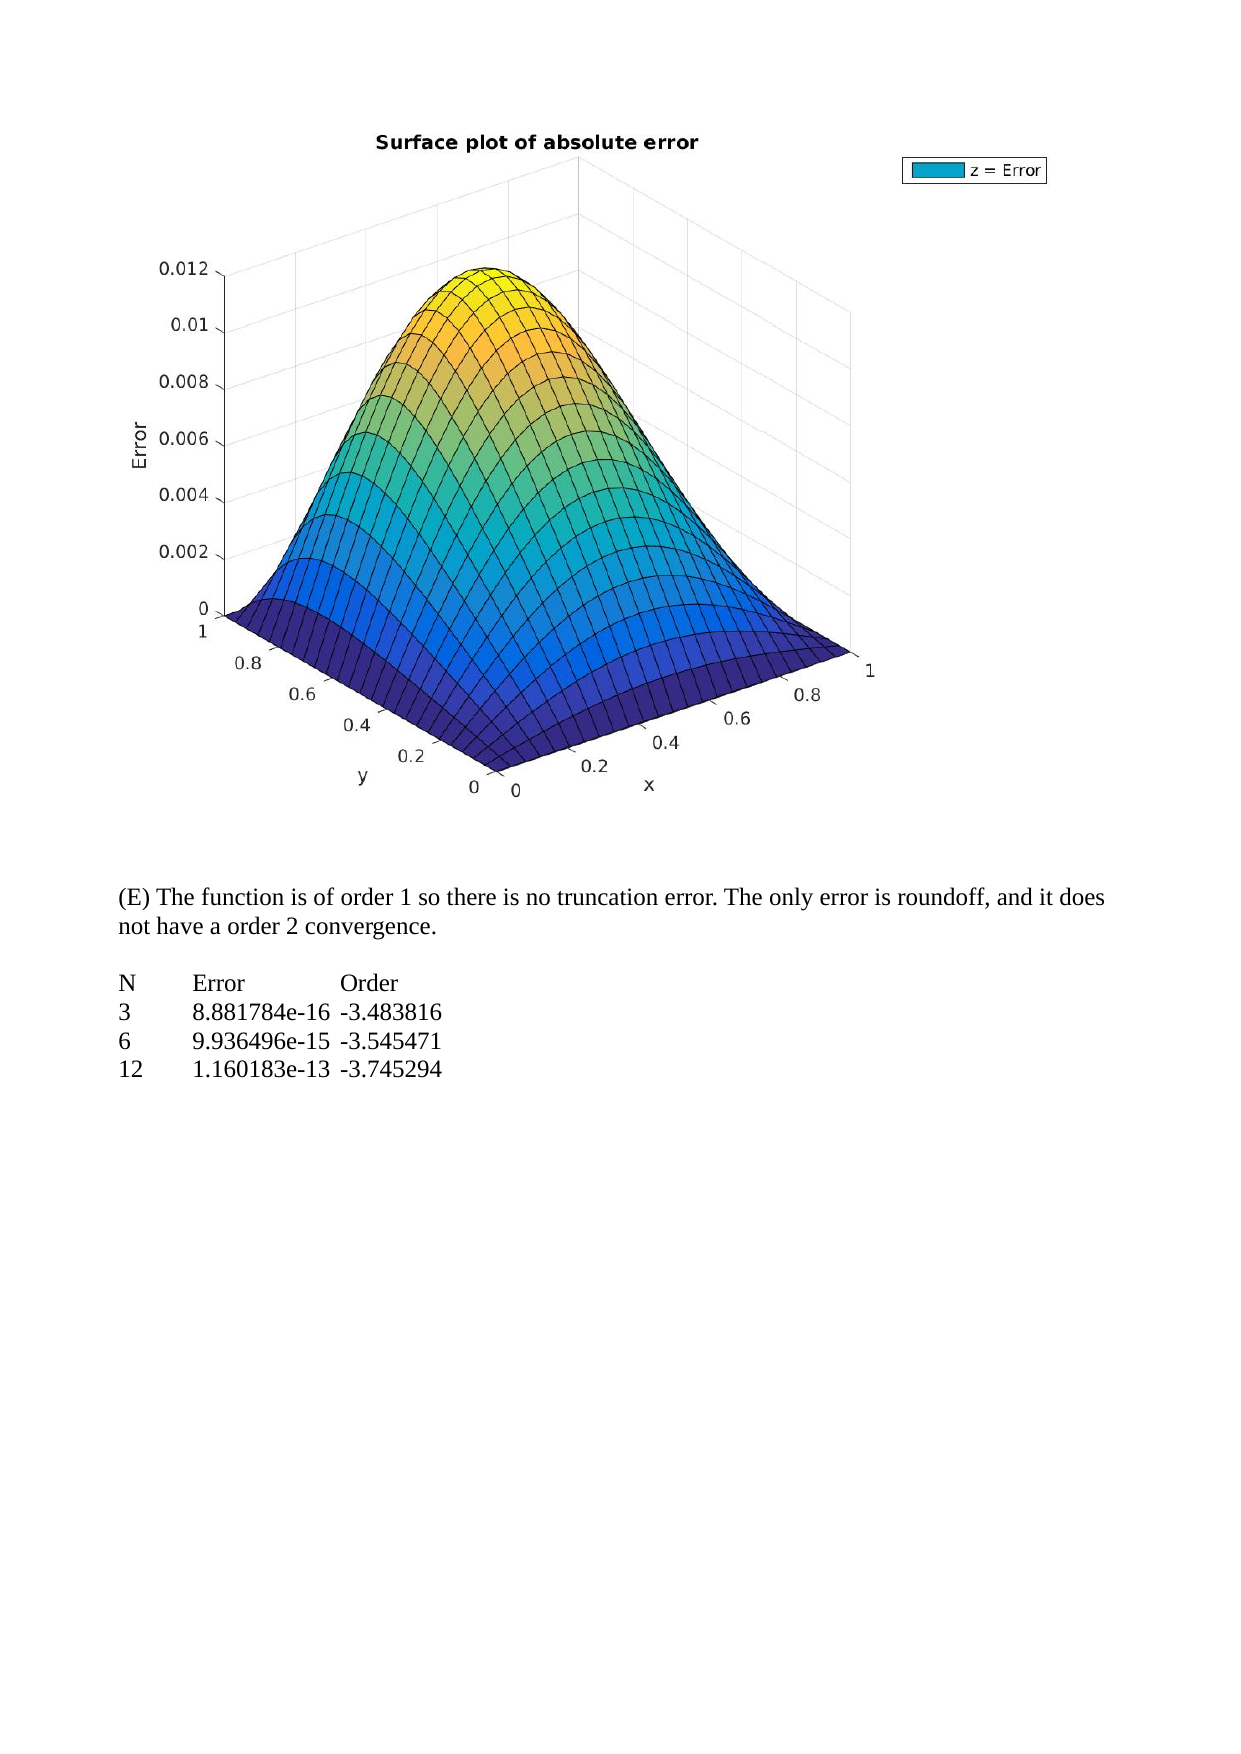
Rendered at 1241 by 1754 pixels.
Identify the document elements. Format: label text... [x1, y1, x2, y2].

picture [118, 100, 1123, 854]
text (E) The function is of order 1 so there is no truncation error. The only error is roundoff, and it does not have a order 2 convergence. [118, 882, 1122, 939]
text N Error Order [118, 968, 1122, 997]
text 3 8.881784e-16 -3.483816 [118, 997, 1122, 1026]
text 12 1.160183e-13 -3.745294 [118, 1054, 1122, 1083]
text 6 9.936496e-15 -3.545471 [118, 1026, 1122, 1054]
